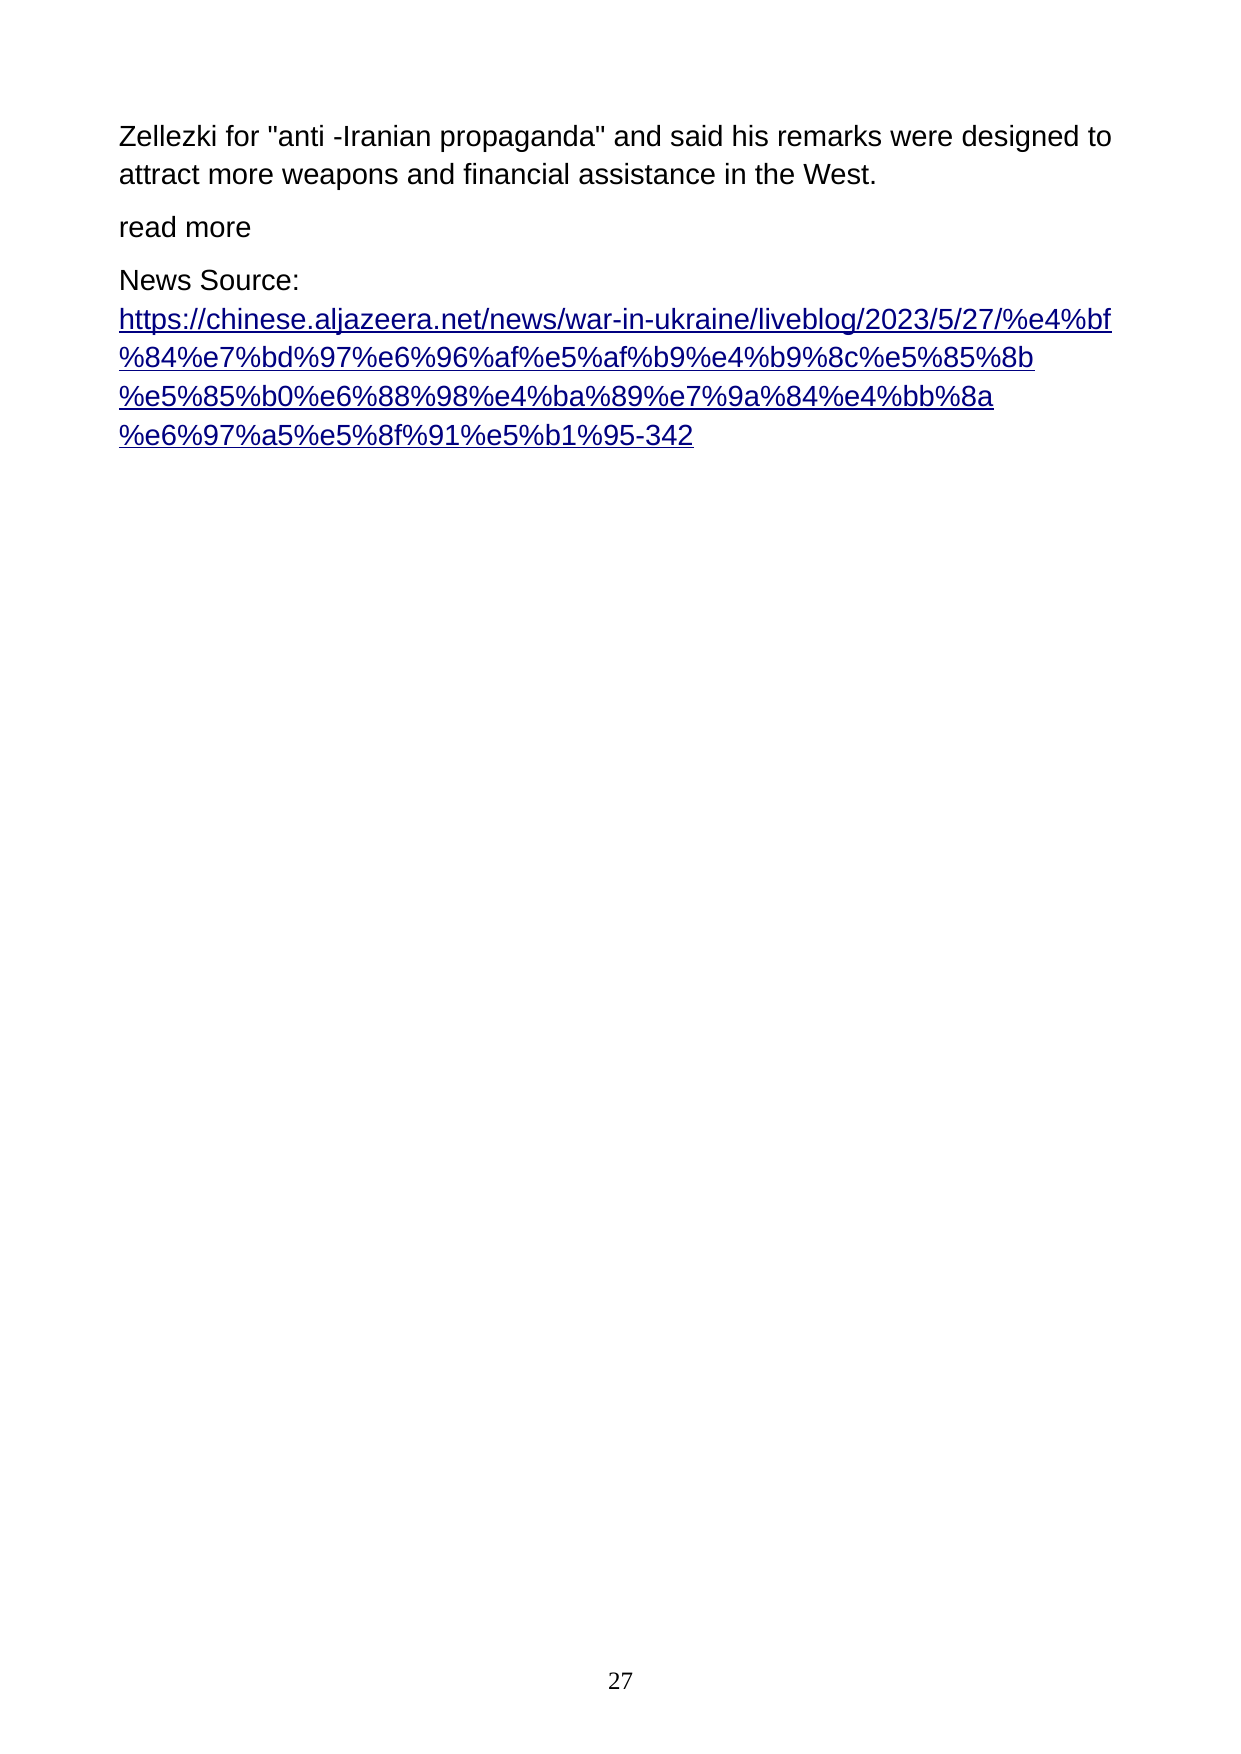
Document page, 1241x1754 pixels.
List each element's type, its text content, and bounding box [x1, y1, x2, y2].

text read more [118, 210, 1122, 244]
text Zellezki for "anti -Iranian propaganda" and said his remarks were designed to attract more weapons and financial assistance in the West. [118, 118, 1122, 191]
text News Source: https://chinese.aljazeera.net/news/war-in-ukraine/liveblog/2023/5/27/%e4%bf%84%e7%bd%97%e6%96%af%e5%af%b9%e4%b9%8c%e5%85%8b%e5%85%b0%e6%88%98%e4%ba%89%e7%9a%84%e4%bb%8a%e6%97%a5%e5%8f%91%e5%b1%95-342 [118, 263, 1122, 451]
